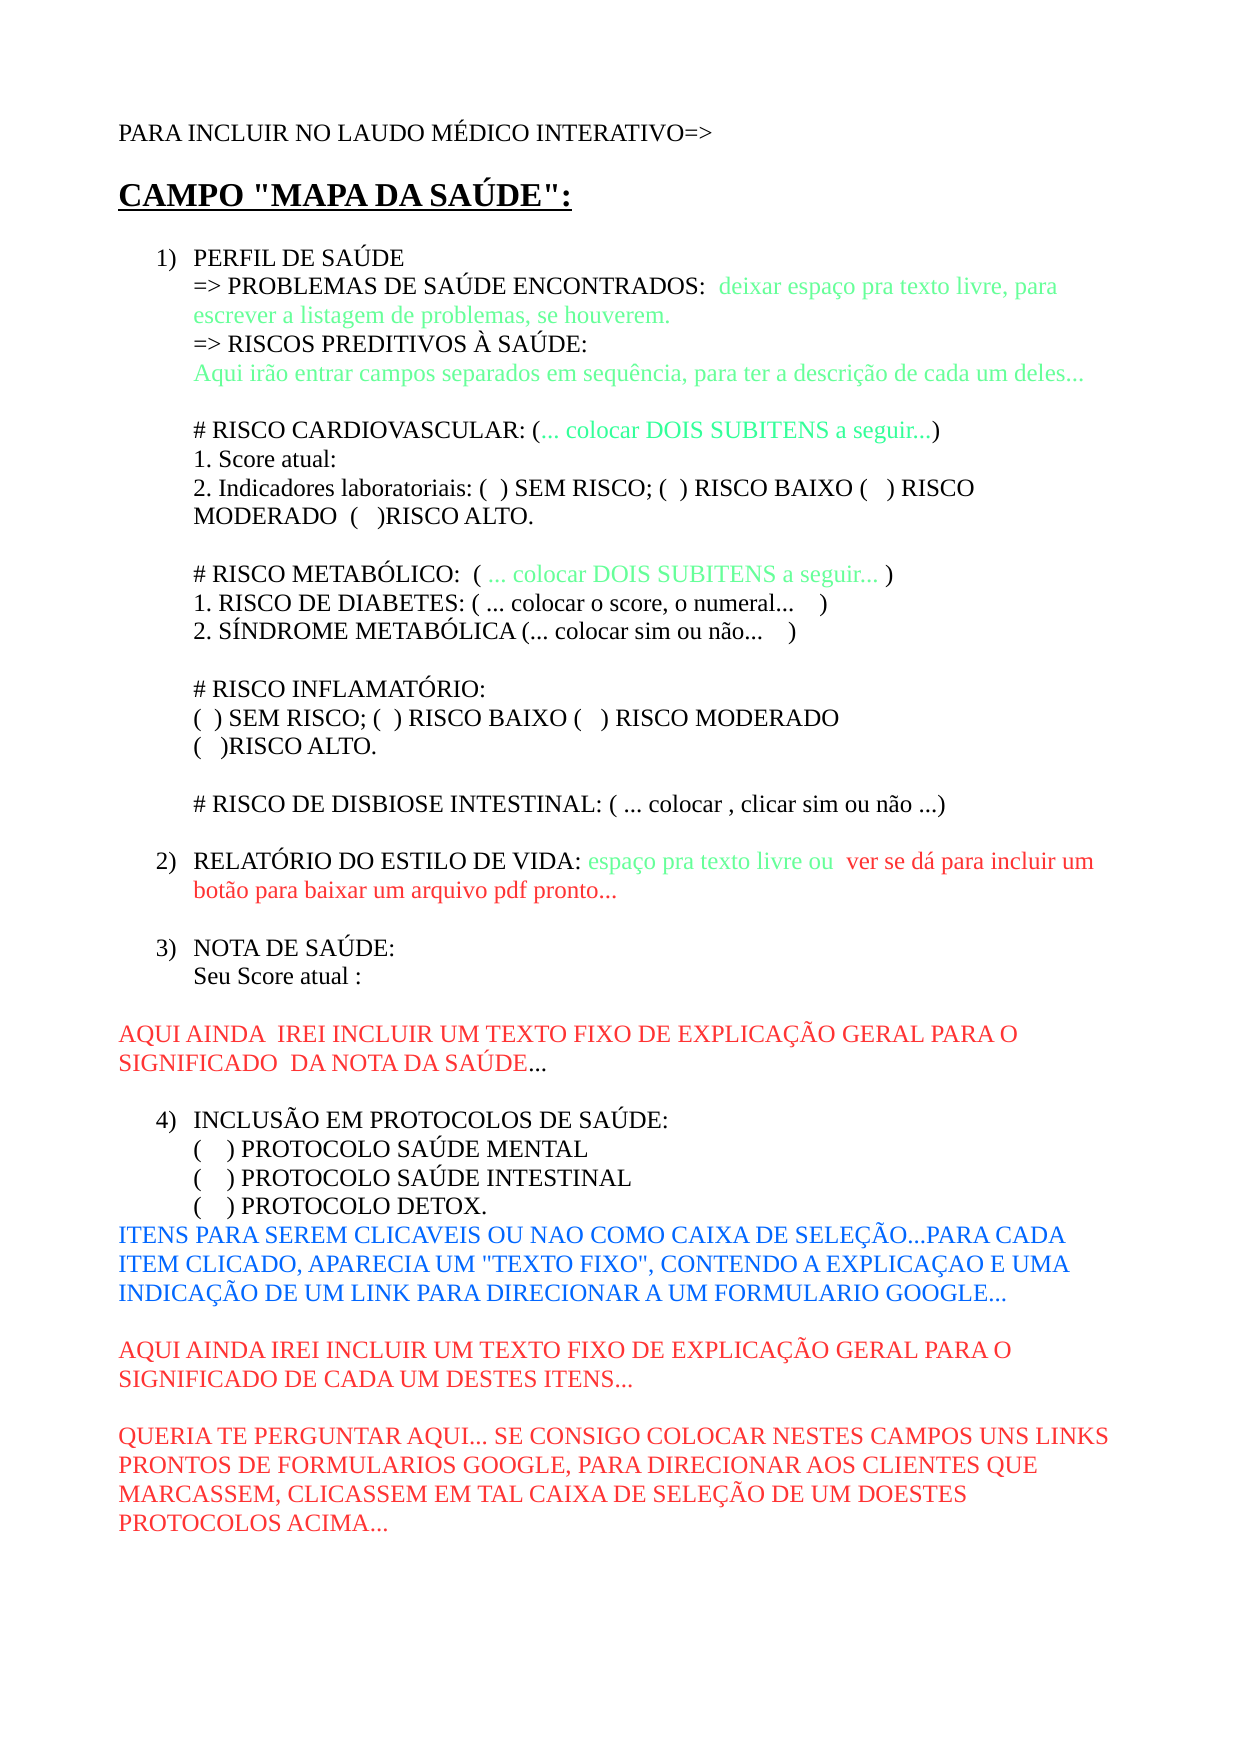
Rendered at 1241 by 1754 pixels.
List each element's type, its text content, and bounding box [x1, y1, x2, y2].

list 1. Score atual: [156, 444, 1122, 473]
list Seu Score atual : [156, 961, 1122, 990]
list PERFIL DE SAÚDE [156, 243, 1122, 271]
text QUERIA TE PERGUNTAR AQUI... SE CONSIGO COLOCAR NESTES CAMPOS UNS LINKS PRONTOS DE FORMULARIOS GOOGLE, PARA DIRECIONAR AOS CLIENTES QUE MARCASSEM, CLICASSEM EM TAL CAIXA DE SELEÇÃO DE UM DOESTES PROTOCOLOS ACIMA... [118, 1421, 1122, 1536]
list Aqui irão entrar campos separados em sequência, para ter a descrição de cada um deles... [156, 358, 1122, 386]
list INCLUSÃO EM PROTOCOLOS DE SAÚDE: [156, 1105, 1122, 1134]
list ( )RISCO ALTO. [156, 731, 1122, 760]
list 2. Indicadores laboratoriais: ( ) SEM RISCO; ( ) RISCO BAIXO ( ) RISCO MODERADO ( )RISCO ALTO. [156, 473, 1122, 530]
list # RISCO CARDIOVASCULAR: (... colocar DOIS SUBITENS a seguir...) [156, 415, 1122, 444]
list ( ) PROTOCOLO DETOX. [156, 1191, 1122, 1220]
text AQUI AINDA IREI INCLUIR UM TEXTO FIXO DE EXPLICAÇÃO GERAL PARA O SIGNIFICADO DA NOTA DA SAÚDE... [118, 1019, 1122, 1076]
list => RISCOS PREDITIVOS À SAÚDE: [156, 329, 1122, 358]
list ( ) SEM RISCO; ( ) RISCO BAIXO ( ) RISCO MODERADO [156, 703, 1122, 731]
list NOTA DE SAÚDE: [156, 933, 1122, 961]
list 1. RISCO DE DIABETES: ( ... colocar o score, o numeral... ) [156, 588, 1122, 616]
text ITENS PARA SEREM CLICAVEIS OU NAO COMO CAIXA DE SELEÇÃO...PARA CADA ITEM CLICADO, APARECIA UM "TEXTO FIXO", CONTENDO A EXPLICAÇAO E UMA INDICAÇÃO DE UM LINK PARA DIRECIONAR A UM FORMULARIO GOOGLE... [118, 1220, 1122, 1306]
list RELATÓRIO DO ESTILO DE VIDA: espaço pra texto livre ou ver se dá para incluir um botão para baixar um arquivo pdf pronto... [156, 846, 1122, 904]
list 2. SÍNDROME METABÓLICA (... colocar sim ou não... ) [156, 616, 1122, 645]
list ( ) PROTOCOLO SAÚDE INTESTINAL [156, 1163, 1122, 1191]
text PARA INCLUIR NO LAUDO MÉDICO INTERATIVO=> [118, 118, 1122, 147]
list # RISCO DE DISBIOSE INTESTINAL: ( ... colocar , clicar sim ou não ...) [156, 789, 1122, 818]
text CAMPO "MAPA DA SAÚDE": [118, 176, 1122, 214]
list ( ) PROTOCOLO SAÚDE MENTAL [156, 1134, 1122, 1163]
list # RISCO INFLAMATÓRIO: [156, 674, 1122, 703]
list => PROBLEMAS DE SAÚDE ENCONTRADOS: deixar espaço pra texto livre, para escrever a listagem de problemas, se houverem. [156, 271, 1122, 329]
text AQUI AINDA IREI INCLUIR UM TEXTO FIXO DE EXPLICAÇÃO GERAL PARA O SIGNIFICADO DE CADA UM DESTES ITENS... [118, 1335, 1122, 1393]
list # RISCO METABÓLICO: ( ... colocar DOIS SUBITENS a seguir... ) [156, 559, 1122, 588]
